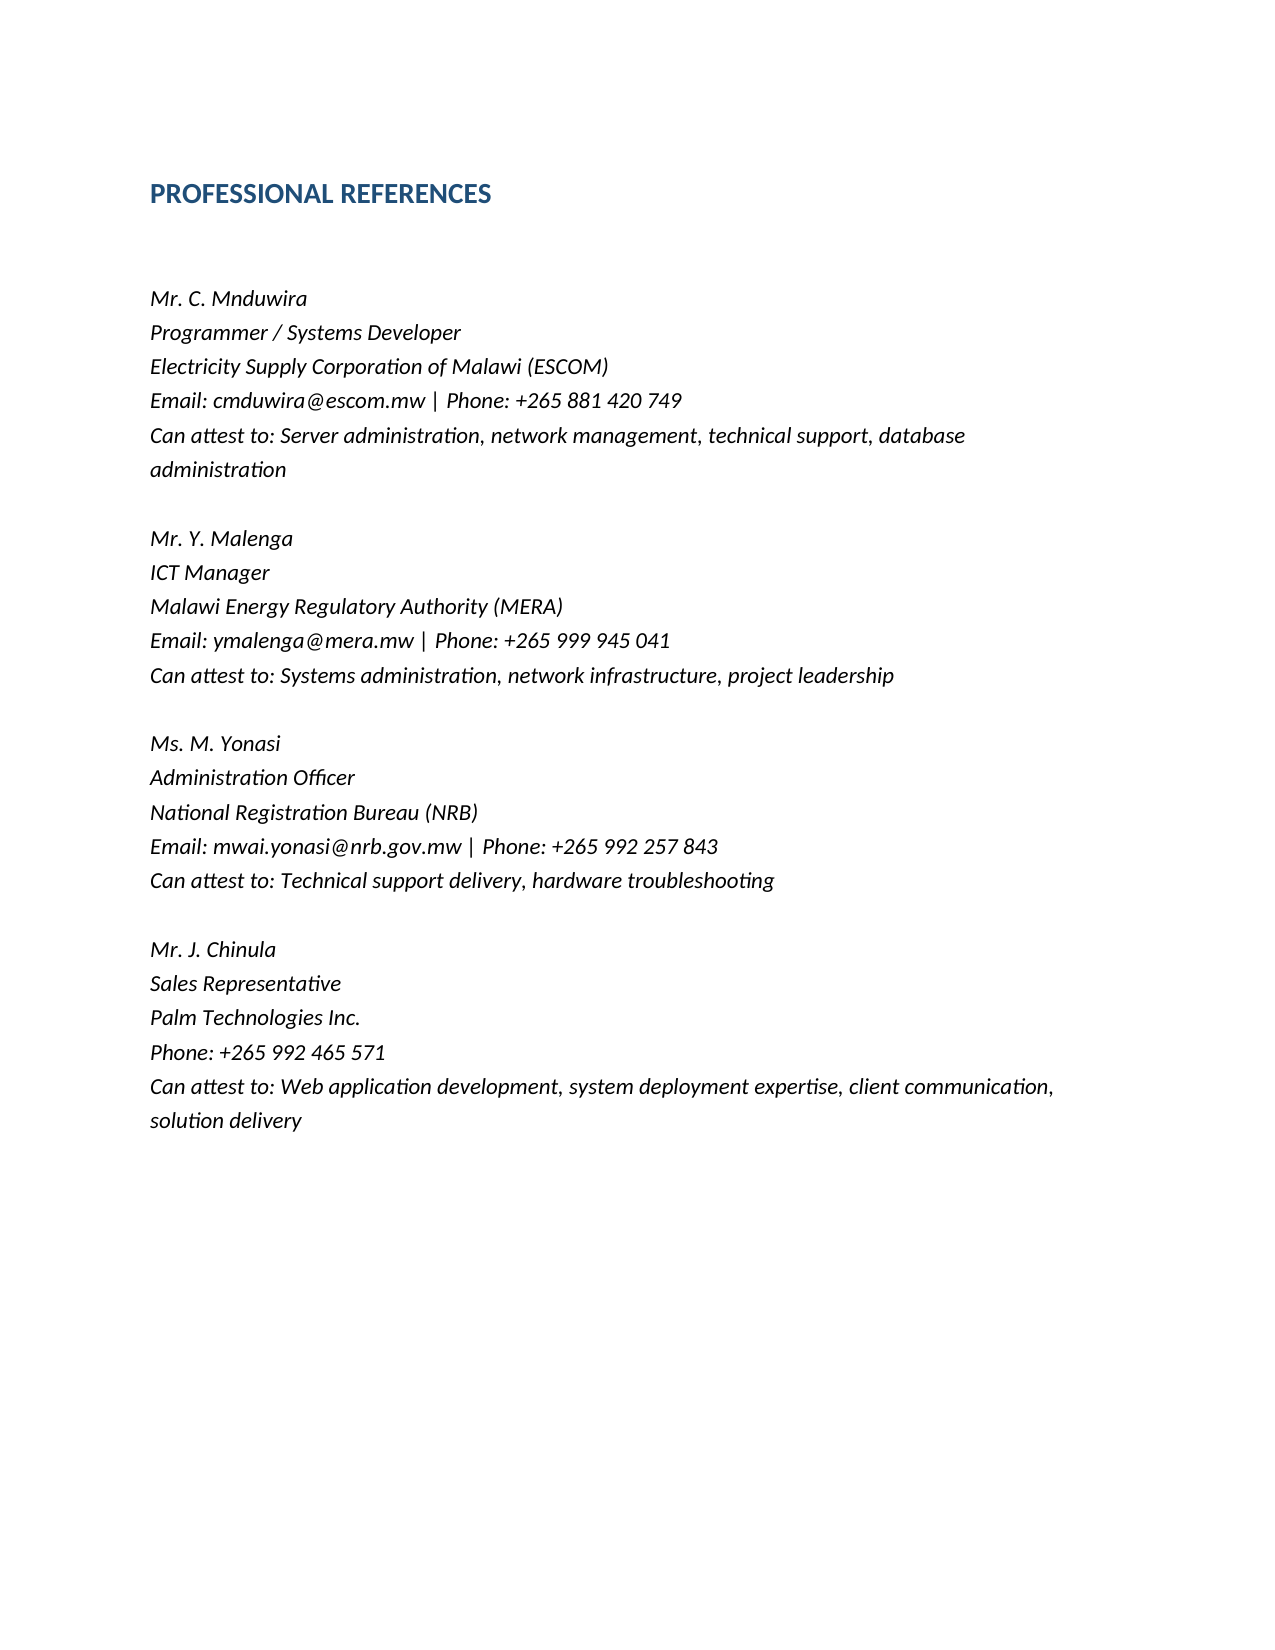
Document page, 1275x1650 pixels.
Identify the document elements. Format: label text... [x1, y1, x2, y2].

text Can attest to: Web application development, system deployment expertise, client communication, [150, 1072, 1125, 1100]
text Sales Representative [150, 969, 1125, 997]
subtitle PROFESSIONAL REFERENCES [150, 175, 1125, 211]
text Mr. Y. Malenga [150, 524, 1125, 552]
text Mr. J. Chinula [150, 935, 1125, 963]
text Phone: +265 992 465 571 [150, 1038, 1125, 1066]
text Can attest to: Server administration, network management, technical support, database [150, 421, 1125, 449]
text Programmer / Systems Developer [150, 318, 1125, 346]
text solution delivery [150, 1106, 1125, 1134]
text Can attest to: Systems administration, network infrastructure, project leadership [150, 661, 1125, 689]
text Email: ymalenga@mera.mw | Phone: +265 999 945 041 [150, 626, 1125, 654]
text Mr. C. Mnduwira [150, 284, 1125, 312]
text Can attest to: Technical support delivery, hardware troubleshooting [150, 866, 1125, 894]
text Email: mwai.yonasi@nrb.gov.mw | Phone: +265 992 257 843 [150, 832, 1125, 860]
text administration [150, 455, 1125, 483]
text Ms. M. Yonasi [150, 729, 1125, 757]
text ICT Manager [150, 558, 1125, 586]
text Electricity Supply Corporation of Malawi (ESCOM) [150, 352, 1125, 380]
text National Registration Bureau (NRB) [150, 798, 1125, 826]
text Administration Officer [150, 763, 1125, 792]
text Email: cmduwira@escom.mw | Phone: +265 881 420 749 [150, 387, 1125, 414]
text Malawi Energy Regulatory Authority (MERA) [150, 592, 1125, 620]
text Palm Technologies Inc. [150, 1003, 1125, 1031]
